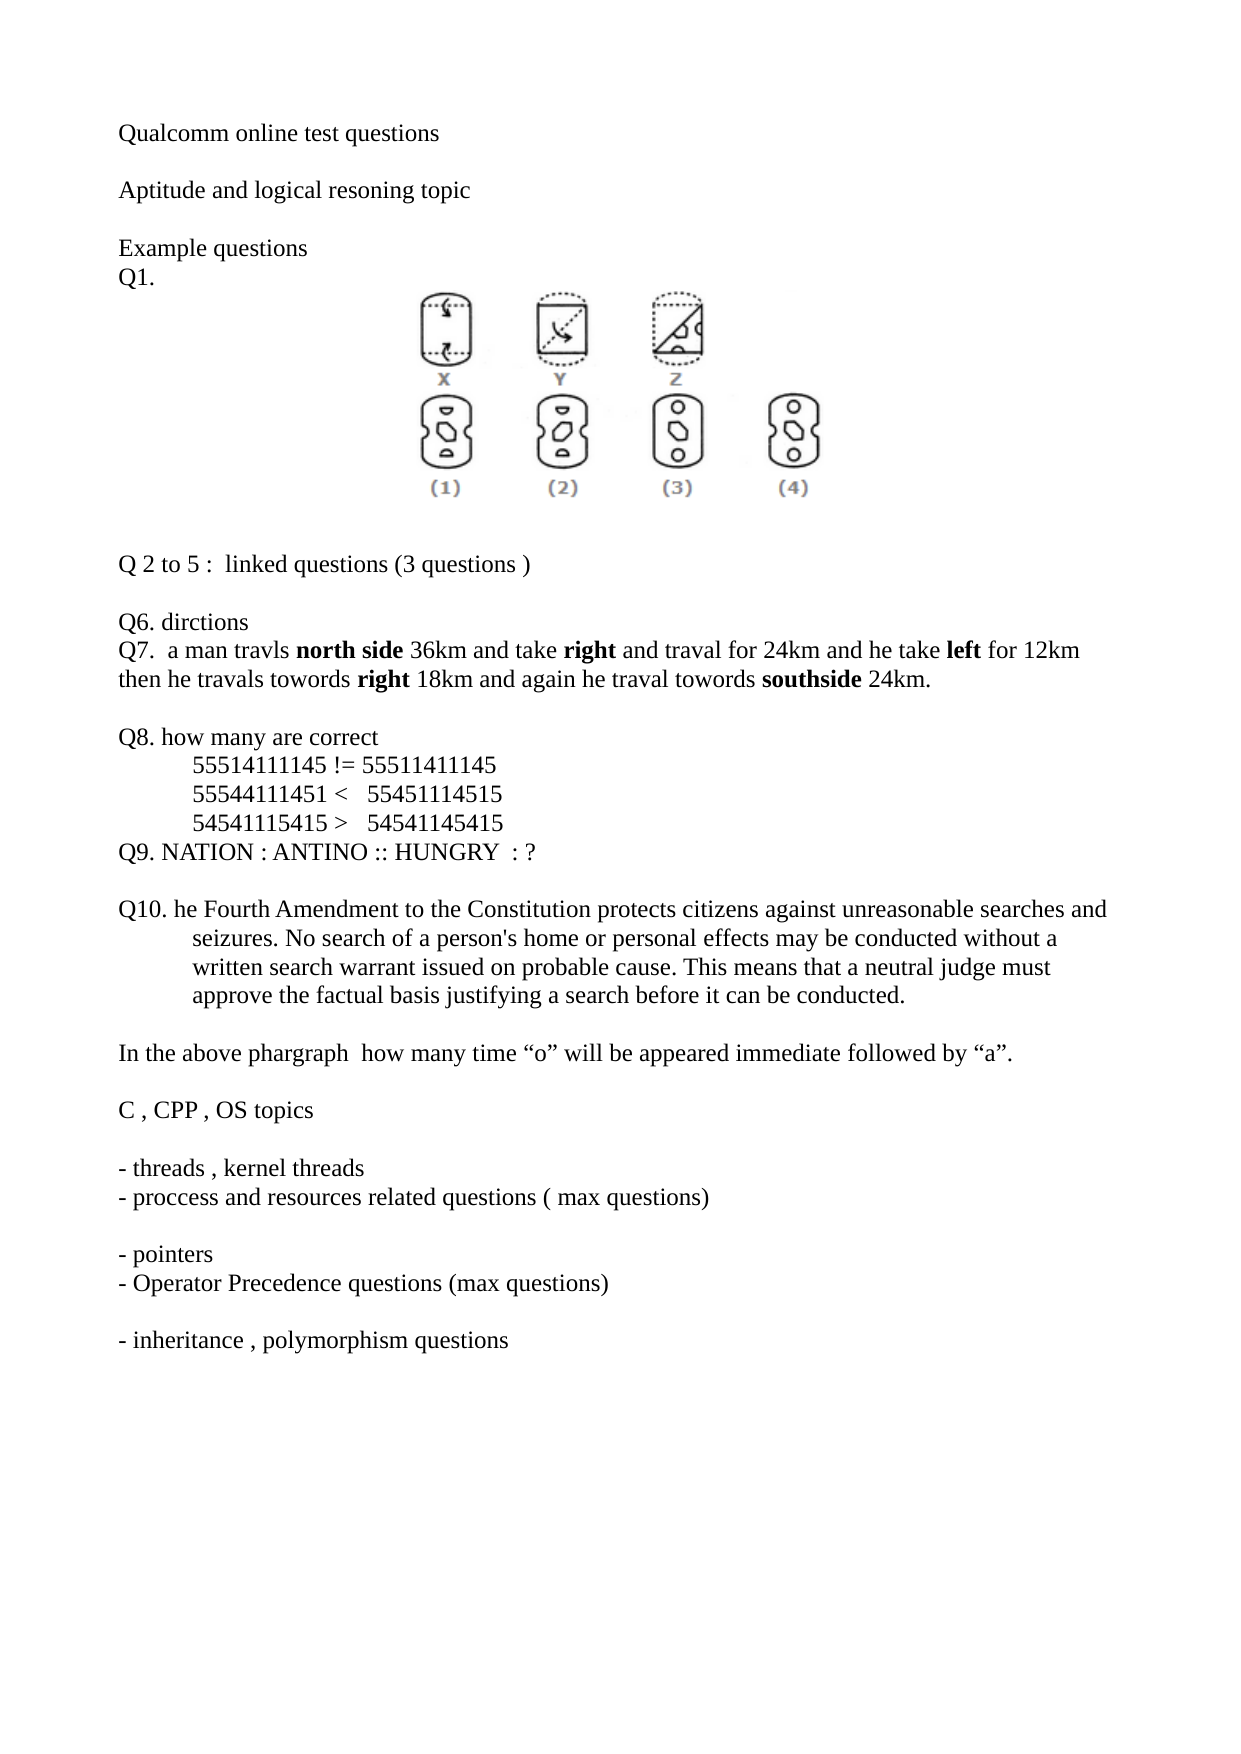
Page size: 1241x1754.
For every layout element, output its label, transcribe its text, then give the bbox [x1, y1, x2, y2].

picture [416, 290, 824, 502]
text - Operator Precedence questions (max questions) [118, 1268, 1122, 1297]
text 55514111145 != 55511411145 [118, 751, 1122, 779]
text Q 2 to 5 : linked questions (3 questions ) [118, 549, 1122, 578]
text - inheritance , polymorphism questions [118, 1326, 1122, 1354]
text Q1. [118, 262, 1122, 291]
text In the above phargraph how many time “o” will be appeared immediate followed by “a”. [118, 1038, 1122, 1067]
text Example questions [118, 233, 1122, 262]
text - proccess and resources related questions ( max questions) [118, 1182, 1122, 1211]
text Q10. he Fourth Amendment to the Constitution protects citizens against unreasonable searches and seizures. No search of a person's home or personal effects may be conducted without a written search warrant issued on probable cause. This means that a neutral judge must approve the factual basis justifying a search before it can be conducted. [118, 894, 1122, 1009]
text - pointers [118, 1239, 1122, 1268]
text Q6. dirctions [118, 607, 1122, 636]
text Q9. NATION : ANTINO :: HUNGRY : ? [118, 837, 1122, 866]
text 54541115415 > 54541145415 [118, 808, 1122, 837]
text Qualcomm online test questions [118, 118, 1122, 147]
text Q7. a man travls north side 36km and take right and traval for 24km and he take left for 12km then he travals towords right 18km and again he traval towords southside 24km. [118, 636, 1122, 693]
text 55544111451 < 55451114515 [118, 779, 1122, 808]
text - threads , kernel threads [118, 1153, 1122, 1182]
text Aptitude and logical resoning topic [118, 176, 1122, 204]
text C , CPP , OS topics [118, 1096, 1122, 1124]
text Q8. how many are correct [118, 722, 1122, 751]
